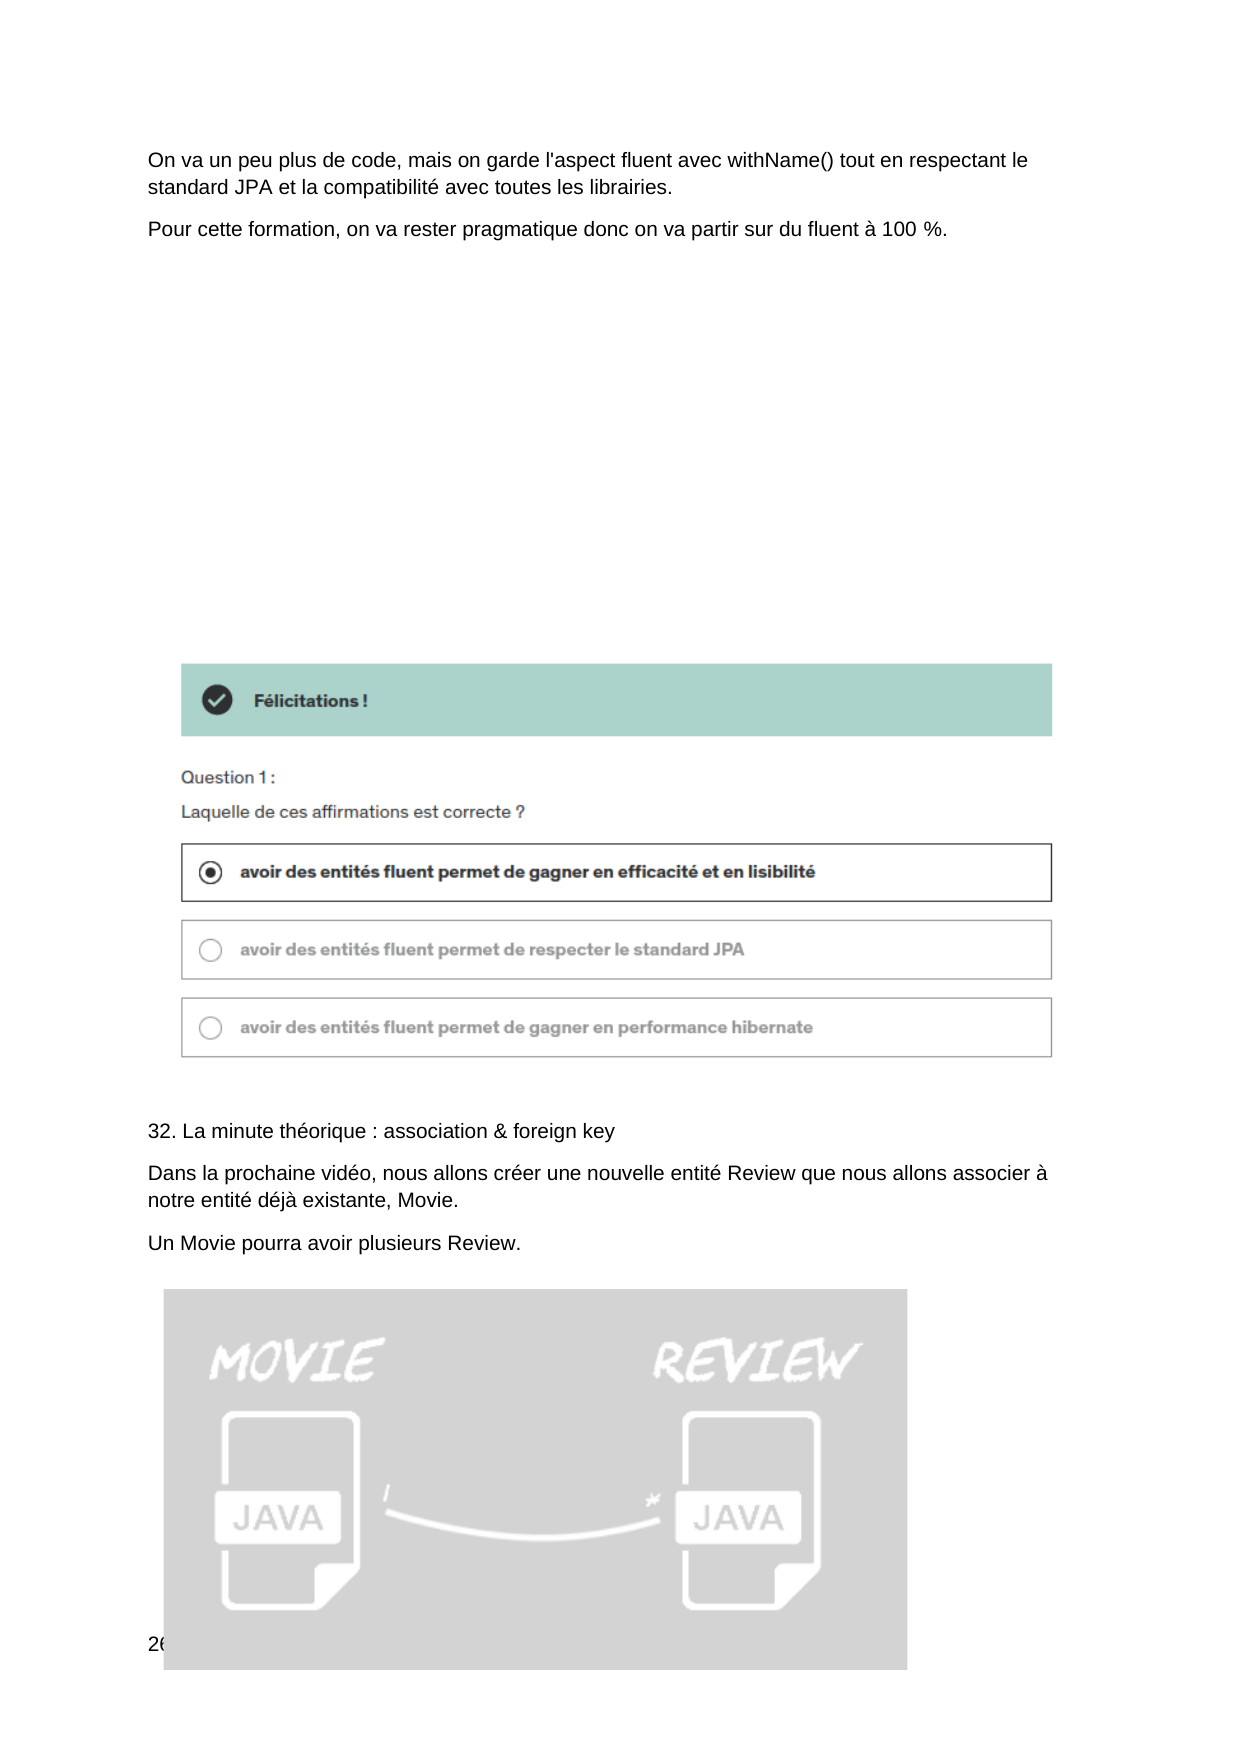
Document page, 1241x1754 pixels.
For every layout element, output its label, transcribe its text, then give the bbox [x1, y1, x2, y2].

picture [163, 1289, 908, 1670]
picture [147, 638, 1093, 1097]
text Un Movie pourra avoir plusieurs Review. [148, 1230, 1093, 1254]
text On va un peu plus de code, mais on garde l'aspect fluent avec withName() tout en respectant le standard JPA et la compatibilité avec toutes les librairies. [148, 148, 1093, 199]
text 32. La minute théorique : association & foreign key [148, 1097, 1093, 1143]
text Dans la prochaine vidéo, nous allons créer une nouvelle entité Review que nous allons associer à notre entité déjà existante, Movie. [148, 1161, 1093, 1212]
text Pour cette formation, on va rester pragmatique donc on va partir sur du fluent à 100 %. [148, 217, 1093, 241]
